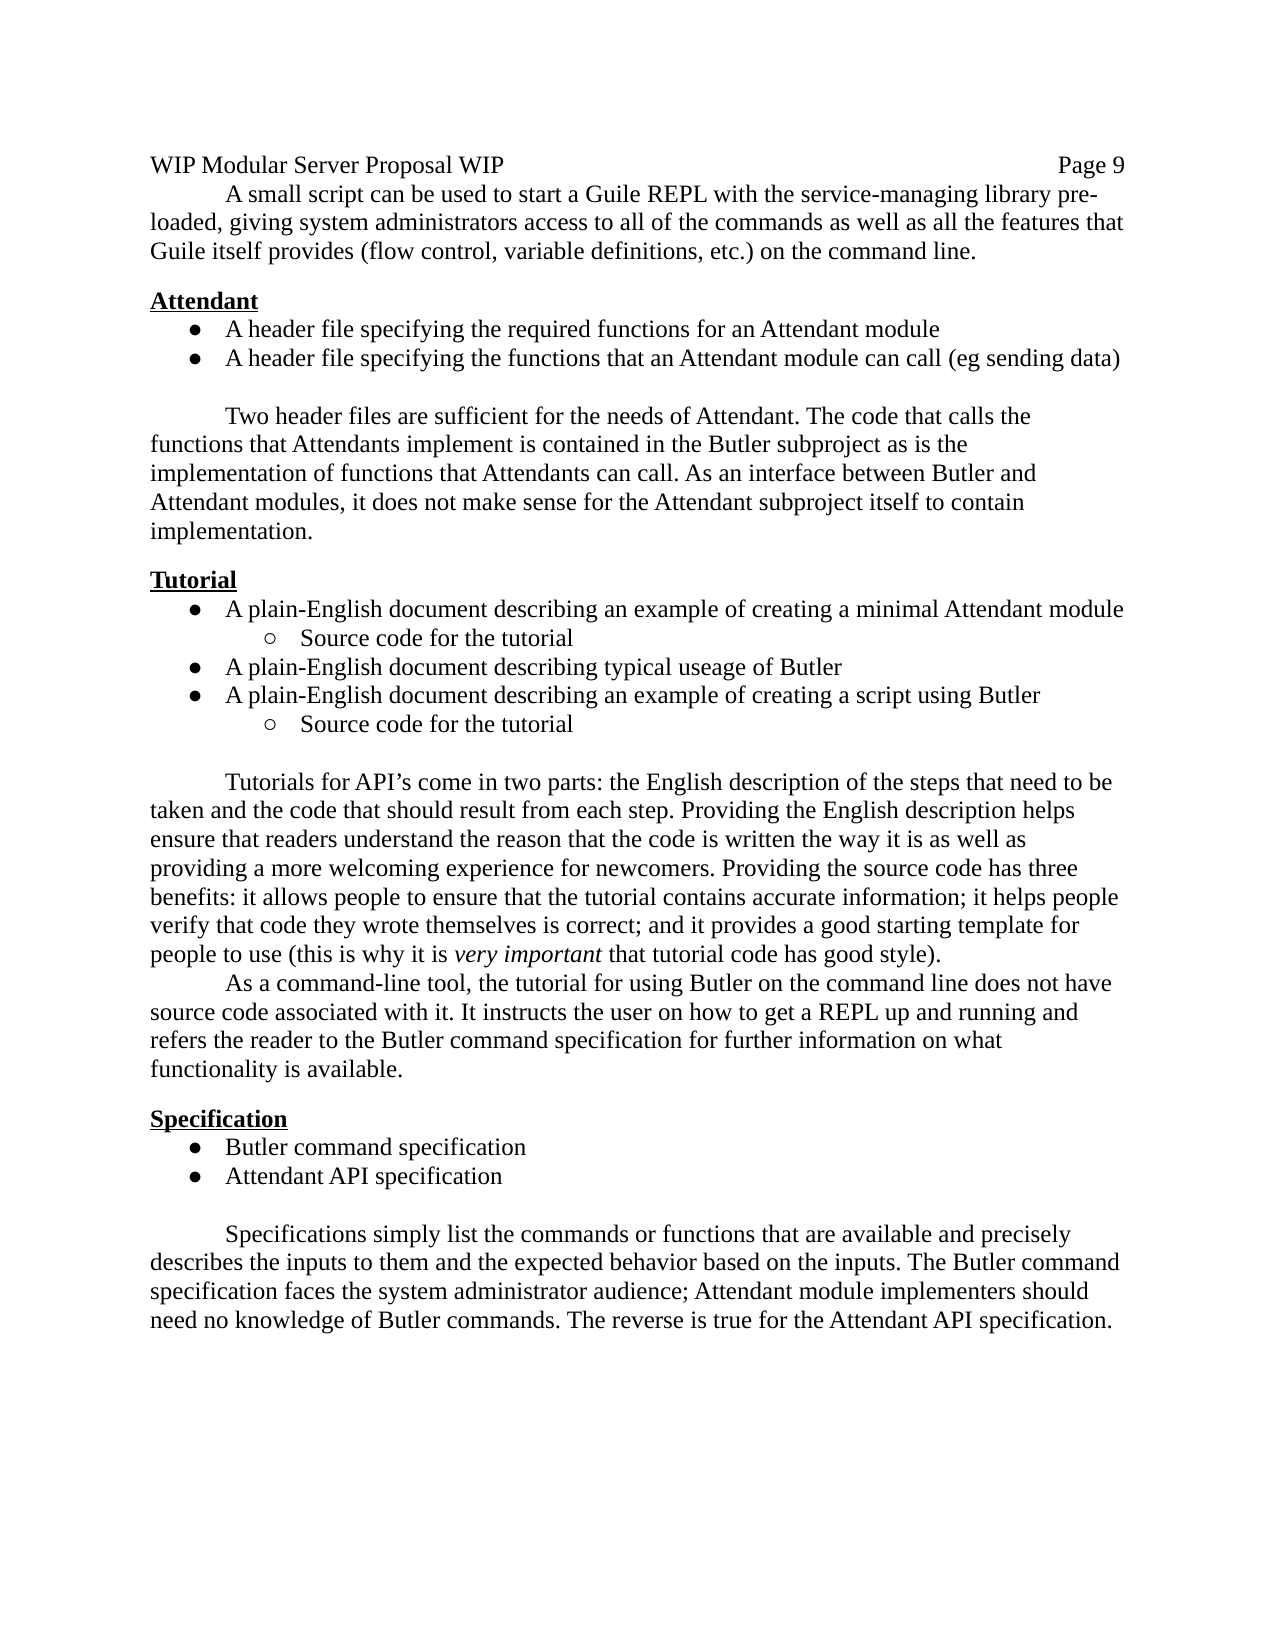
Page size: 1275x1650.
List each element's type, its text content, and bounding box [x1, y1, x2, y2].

subtitle Attendant [150, 286, 1125, 314]
subtitle Tutorial [150, 565, 1125, 594]
text As a command-line tool, the tutorial for using Butler on the command line does not have source code associated with it. It instructs the user on how to get a REPL up and running and refers the reader to the Butler command specification for further information on what functionality is available. [150, 968, 1125, 1083]
list Attendant API specification [187, 1161, 1125, 1190]
text Specifications simply list the commands or functions that are available and precisely describes the inputs to them and the expected behavior based on the inputs. The Butler command specification faces the system administrator audience; Attendant module implementers should need no knowledge of Butler commands. The reverse is true for the Attendant API specification. [150, 1219, 1125, 1334]
list Source code for the tutorial [262, 709, 1125, 738]
text Tutorials for API’s come in two parts: the English description of the steps that need to be taken and the code that should result from each step. Providing the English description helps ensure that readers understand the reason that the code is written the way it is as well as providing a more welcoming experience for newcomers. Providing the source code has three benefits: it allows people to ensure that the tutorial contains accurate information; it helps people verify that code they wrote themselves is correct; and it provides a good starting template for people to use (this is why it is very important that tutorial code has good style). [150, 767, 1125, 968]
list A header file specifying the required functions for an Attendant module [187, 314, 1125, 343]
subtitle Specification [150, 1104, 1125, 1132]
list A header file specifying the functions that an Attendant module can call (eg sending data) [187, 343, 1125, 372]
list A plain-English document describing an example of creating a script using Butler [187, 680, 1125, 709]
list Butler command specification [187, 1132, 1125, 1161]
list A plain-English document describing typical useage of Butler [187, 652, 1125, 680]
text Two header files are sufficient for the needs of Attendant. The code that calls the functions that Attendants implement is contained in the Butler subproject as is the implementation of functions that Attendants can call. As an interface between Butler and Attendant modules, it does not make sense for the Attendant subproject itself to contain implementation. [150, 401, 1125, 544]
list A plain-English document describing an example of creating a minimal Attendant module [187, 594, 1125, 623]
text A small script can be used to start a Guile REPL with the service-managing library pre-loaded, giving system administrators access to all of the commands as well as all the features that Guile itself provides (flow control, variable definitions, etc.) on the command line. [150, 179, 1125, 265]
list Source code for the tutorial [262, 623, 1125, 652]
